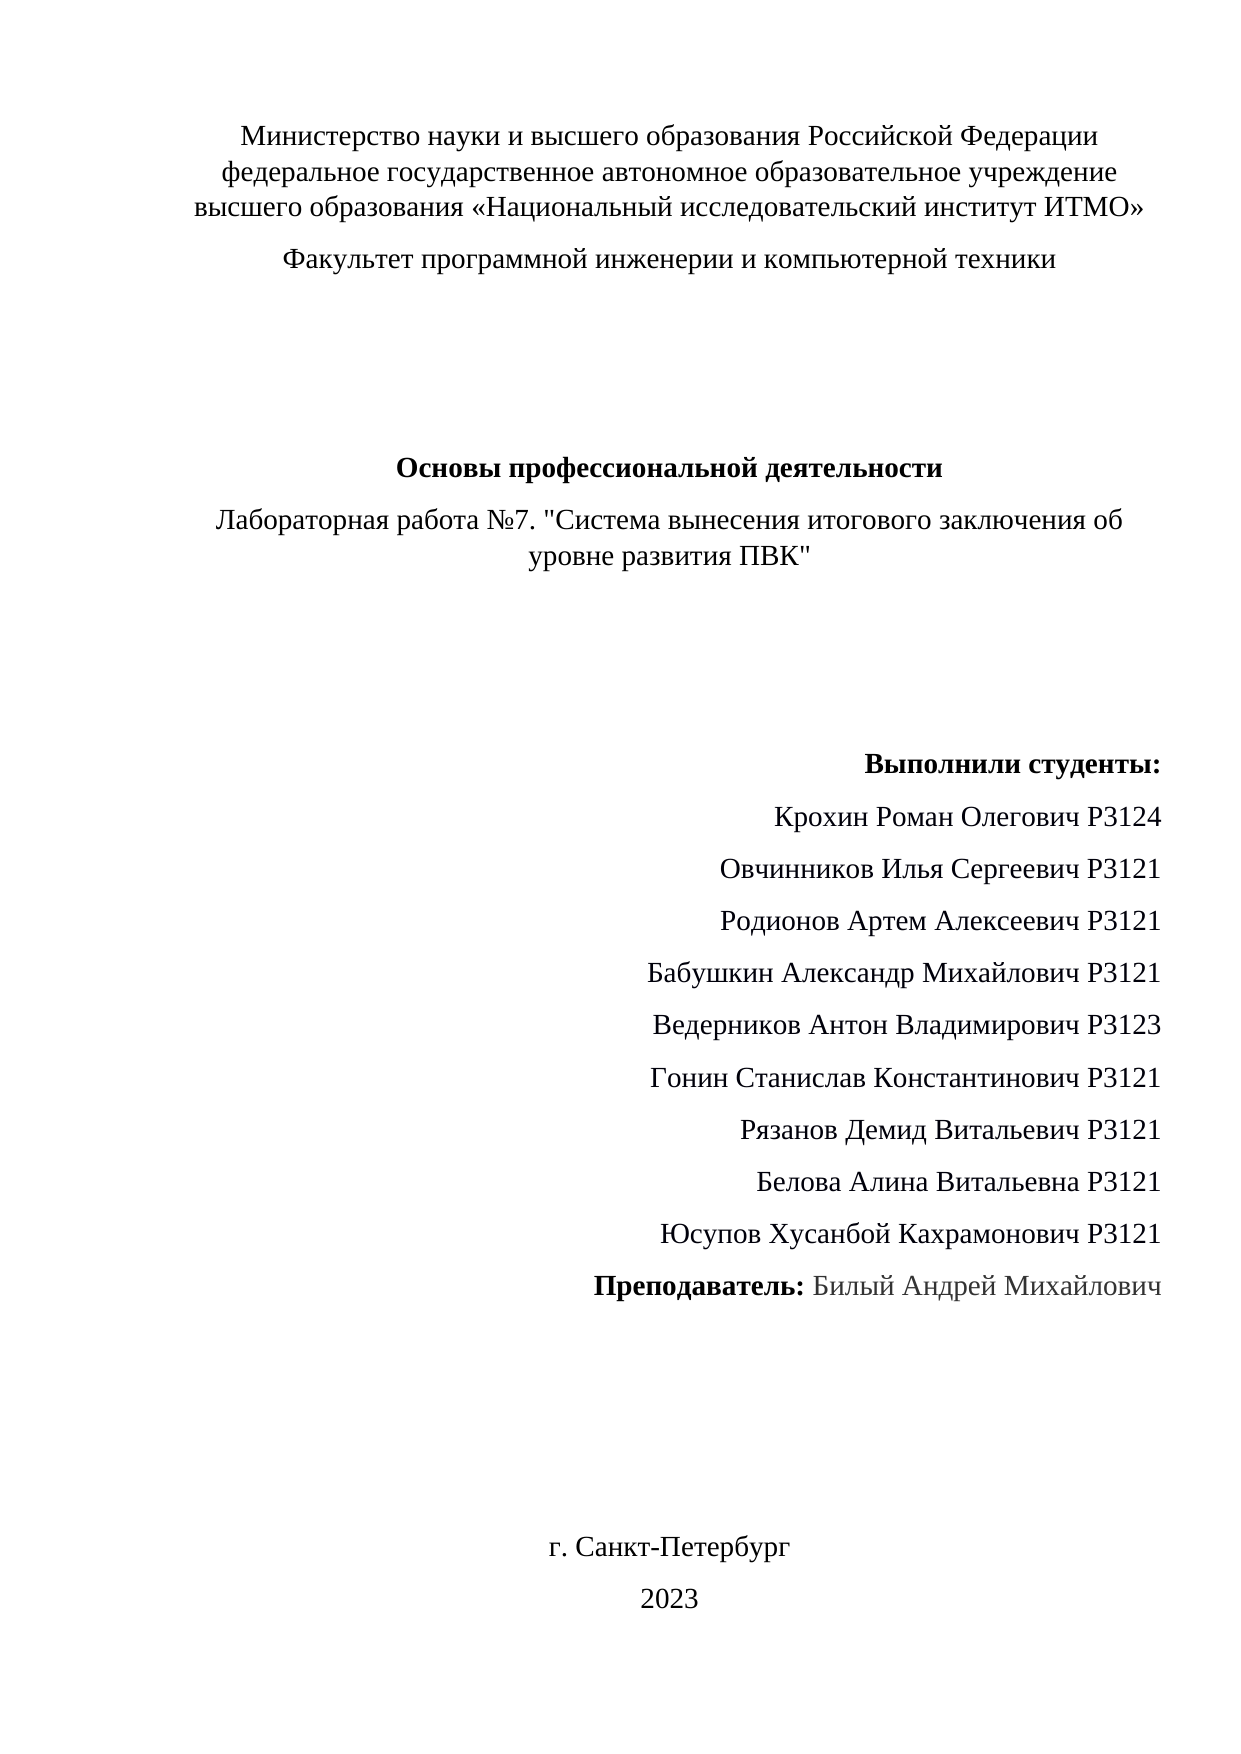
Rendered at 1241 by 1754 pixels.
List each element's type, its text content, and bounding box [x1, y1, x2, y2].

text Родионов Артем Алексеевич P3121 [177, 903, 1162, 937]
text Министерство науки и высшего образования Российской Федерации федеральное государственное автономное образовательное учреждение высшего образования «Национальный исследовательский институт ИТМО» [177, 118, 1162, 223]
text г. Санкт-Петербург [177, 1529, 1162, 1563]
text Лабораторная работа №7. "Система вынесения итогового заключения об уровне развития ПВК" [177, 502, 1162, 571]
text Юсупов Хусанбой Кахрамонович P3121 [177, 1216, 1162, 1250]
text 2023 [177, 1582, 1162, 1615]
text Выполнили студенты: [177, 747, 1162, 780]
text Ведерников Антон Владимирович P3123 [177, 1007, 1162, 1041]
text Белова Алина Витальевна P3121 [177, 1164, 1162, 1198]
text Факультет программной инженерии и компьютерной техники [177, 241, 1162, 275]
text Овчинников Илья Сергеевич P3121 [177, 851, 1162, 884]
text Основы профессиональной деятельности [177, 450, 1162, 484]
text Гонин Станислав Константинович P3121 [177, 1060, 1162, 1093]
text Крохин Роман Олегович P3124 [177, 799, 1162, 832]
text Рязанов Демид Витальевич P3121 [177, 1112, 1162, 1145]
text Бабушкин Александр Михайлович P3121 [177, 955, 1162, 989]
text Преподаватель: Билый Андрей Михайлович [177, 1268, 1162, 1302]
